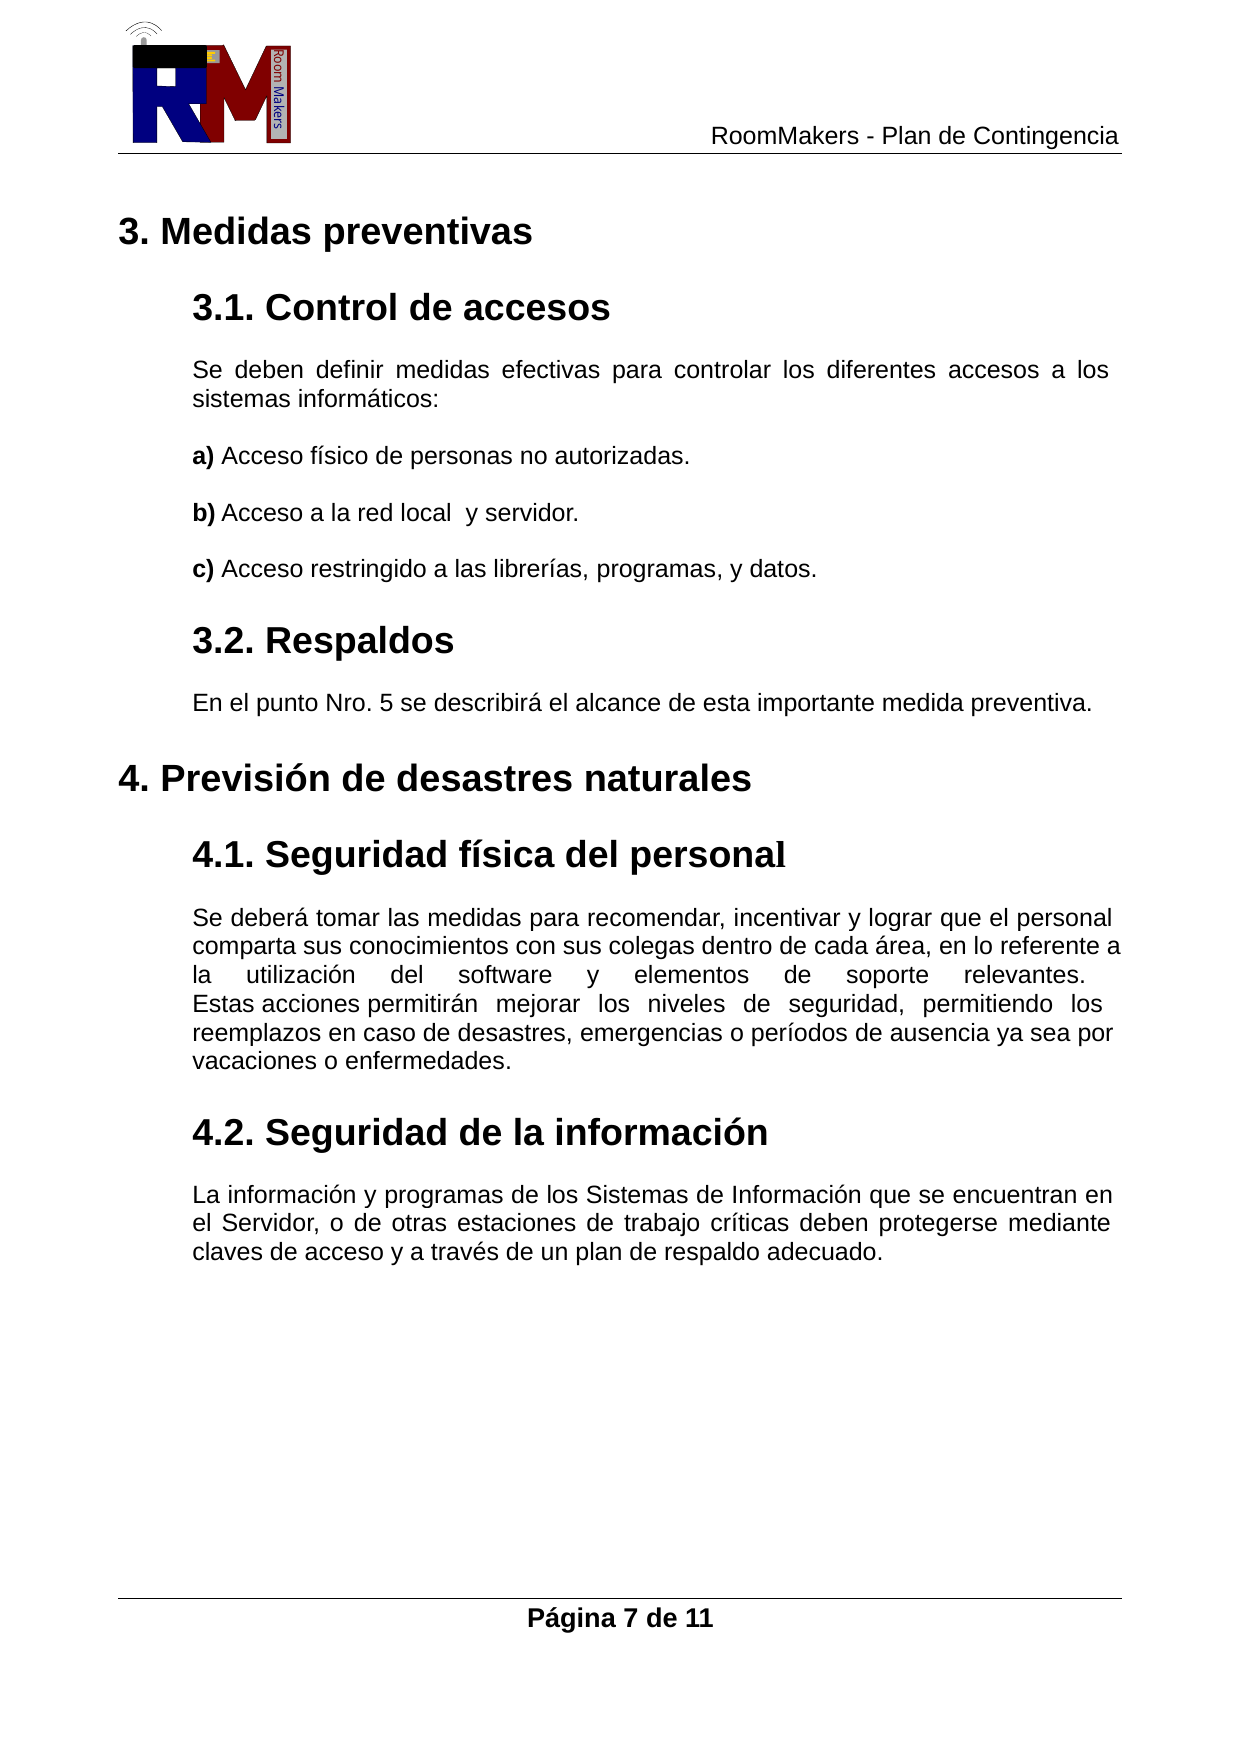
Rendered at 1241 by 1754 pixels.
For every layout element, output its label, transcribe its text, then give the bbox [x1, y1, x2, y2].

subtitle 3.1. Control de accesos [118, 285, 1122, 328]
subtitle 4.1. Seguridad física del personal [118, 833, 1122, 876]
subtitle 4. Previsión de desastres naturales [118, 756, 1122, 799]
text En el punto Nro. 5 se describirá el alcance de esta importante medida preventiva. [118, 688, 1122, 717]
text a) Acceso físico de personas no autorizadas. [118, 441, 1122, 469]
subtitle 3.2. Respaldos [118, 618, 1122, 661]
text La información y programas de los Sistemas de Información que se encuentran en el Servidor, o de otras estaciones de trabajo críticas deben protegerse mediante claves de acceso y a través de un plan de respaldo adecuado. [118, 1179, 1122, 1266]
text c) Acceso restringido a las librerías, programas, y datos. [118, 554, 1122, 583]
text Se deben definir medidas efectivas para controlar los diferentes accesos a los sistemas informáticos: [118, 355, 1122, 413]
text Se deberá tomar las medidas para recomendar, incentivar y lograr que el personal comparta sus conocimientos con sus colegas dentro de cada área, en lo referente a la utilización del software y elementos de soporte relevantes. Estas acciones permitirán mejorar los niveles de seguridad, permitiendo los reemplazos en caso de desastres, emergencias o períodos de ausencia ya sea por vacaciones o enfermedades. [118, 902, 1122, 1075]
text b) Acceso a la red local y servidor. [118, 498, 1122, 526]
subtitle 4.2. Seguridad de la información [118, 1110, 1122, 1153]
subtitle 3. Medidas preventivas [118, 208, 1122, 252]
